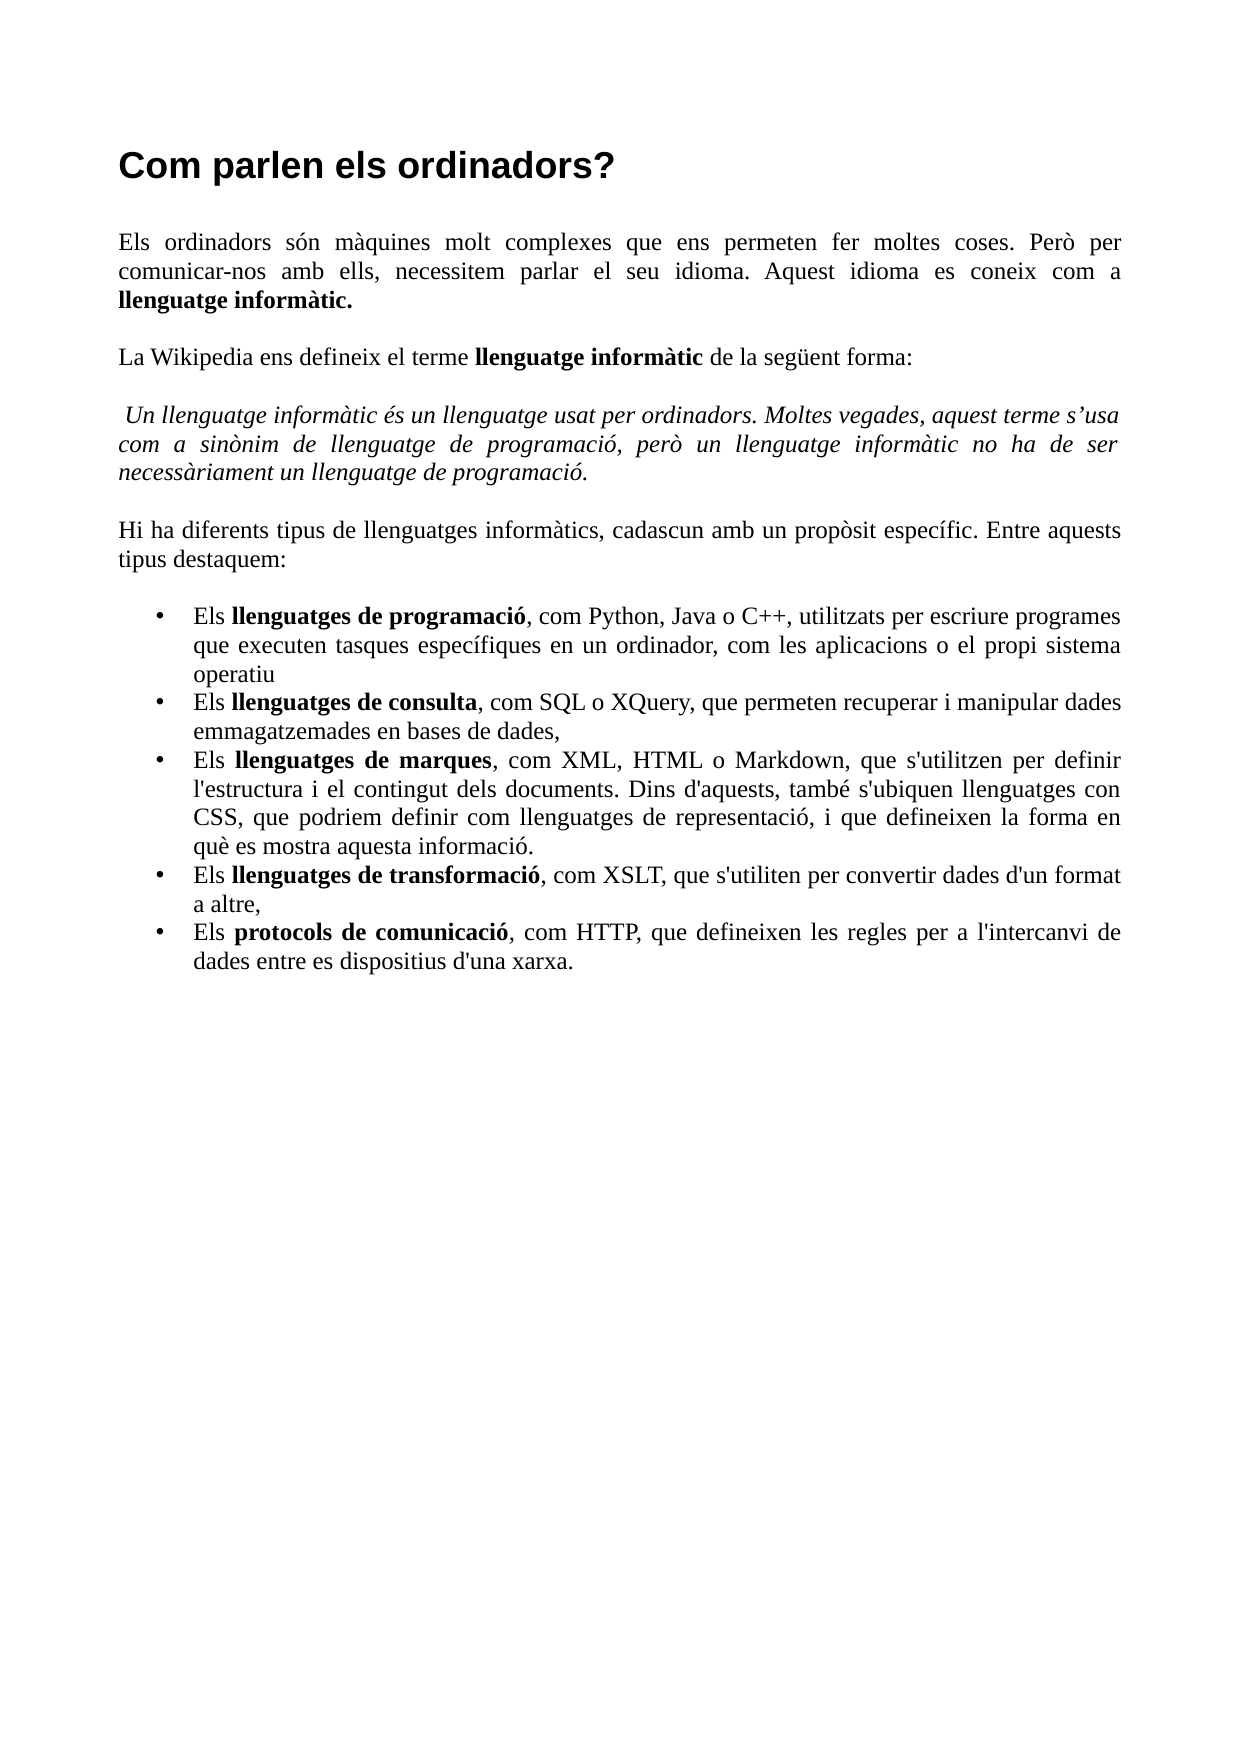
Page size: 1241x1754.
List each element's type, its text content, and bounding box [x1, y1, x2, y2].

list Els llenguatges de transformació, com XSLT, que s'utiliten per convertir dades d'un format a altre, [156, 860, 1122, 917]
list Els protocols de comunicació, com HTTP, que defineixen les regles per a l'intercanvi de dades entre es dispositius d'una xarxa. [156, 917, 1122, 975]
list Els llenguatges de consulta, com SQL o XQuery, que permeten recuperar i manipular dades emmagatzemades en bases de dades, [156, 687, 1122, 745]
list Els llenguatges de marques, com XML, HTML o Markdown, que s'utilitzen per definir l'estructura i el contingut dels documents. Dins d'aquests, també s'ubiquen llenguatges con CSS, que podriem definir com llenguatges de representació, i que defineixen la forma en què es mostra aquesta informació. [156, 745, 1122, 860]
list Els llenguatges de programació, com Python, Java o C++, utilitzats per escriure programes que executen tasques específiques en un ordinador, com les aplicacions o el propi sistema operatiu [156, 601, 1122, 687]
text Els ordinadors són màquines molt complexes que ens permeten fer moltes coses. Però per comunicar-nos amb ells, necessitem parlar el seu idioma. Aquest idioma es coneix com a llenguatge informàtic. [118, 227, 1122, 314]
text Un llenguatge informàtic és un llenguatge usat per ordinadors. Moltes vegades, aquest terme s’usa com a sinònim de llenguatge de programació, però un llenguatge informàtic no ha de ser necessàriament un llenguatge de programació. [118, 400, 1122, 486]
subtitle Com parlen els ordinadors? [118, 143, 1122, 186]
text La Wikipedia ens defineix el terme llenguatge informàtic de la següent forma: [118, 342, 1122, 371]
text Hi ha diferents tipus de llenguatges informàtics, cadascun amb un propòsit específic. Entre aquests tipus destaquem: [118, 515, 1122, 572]
